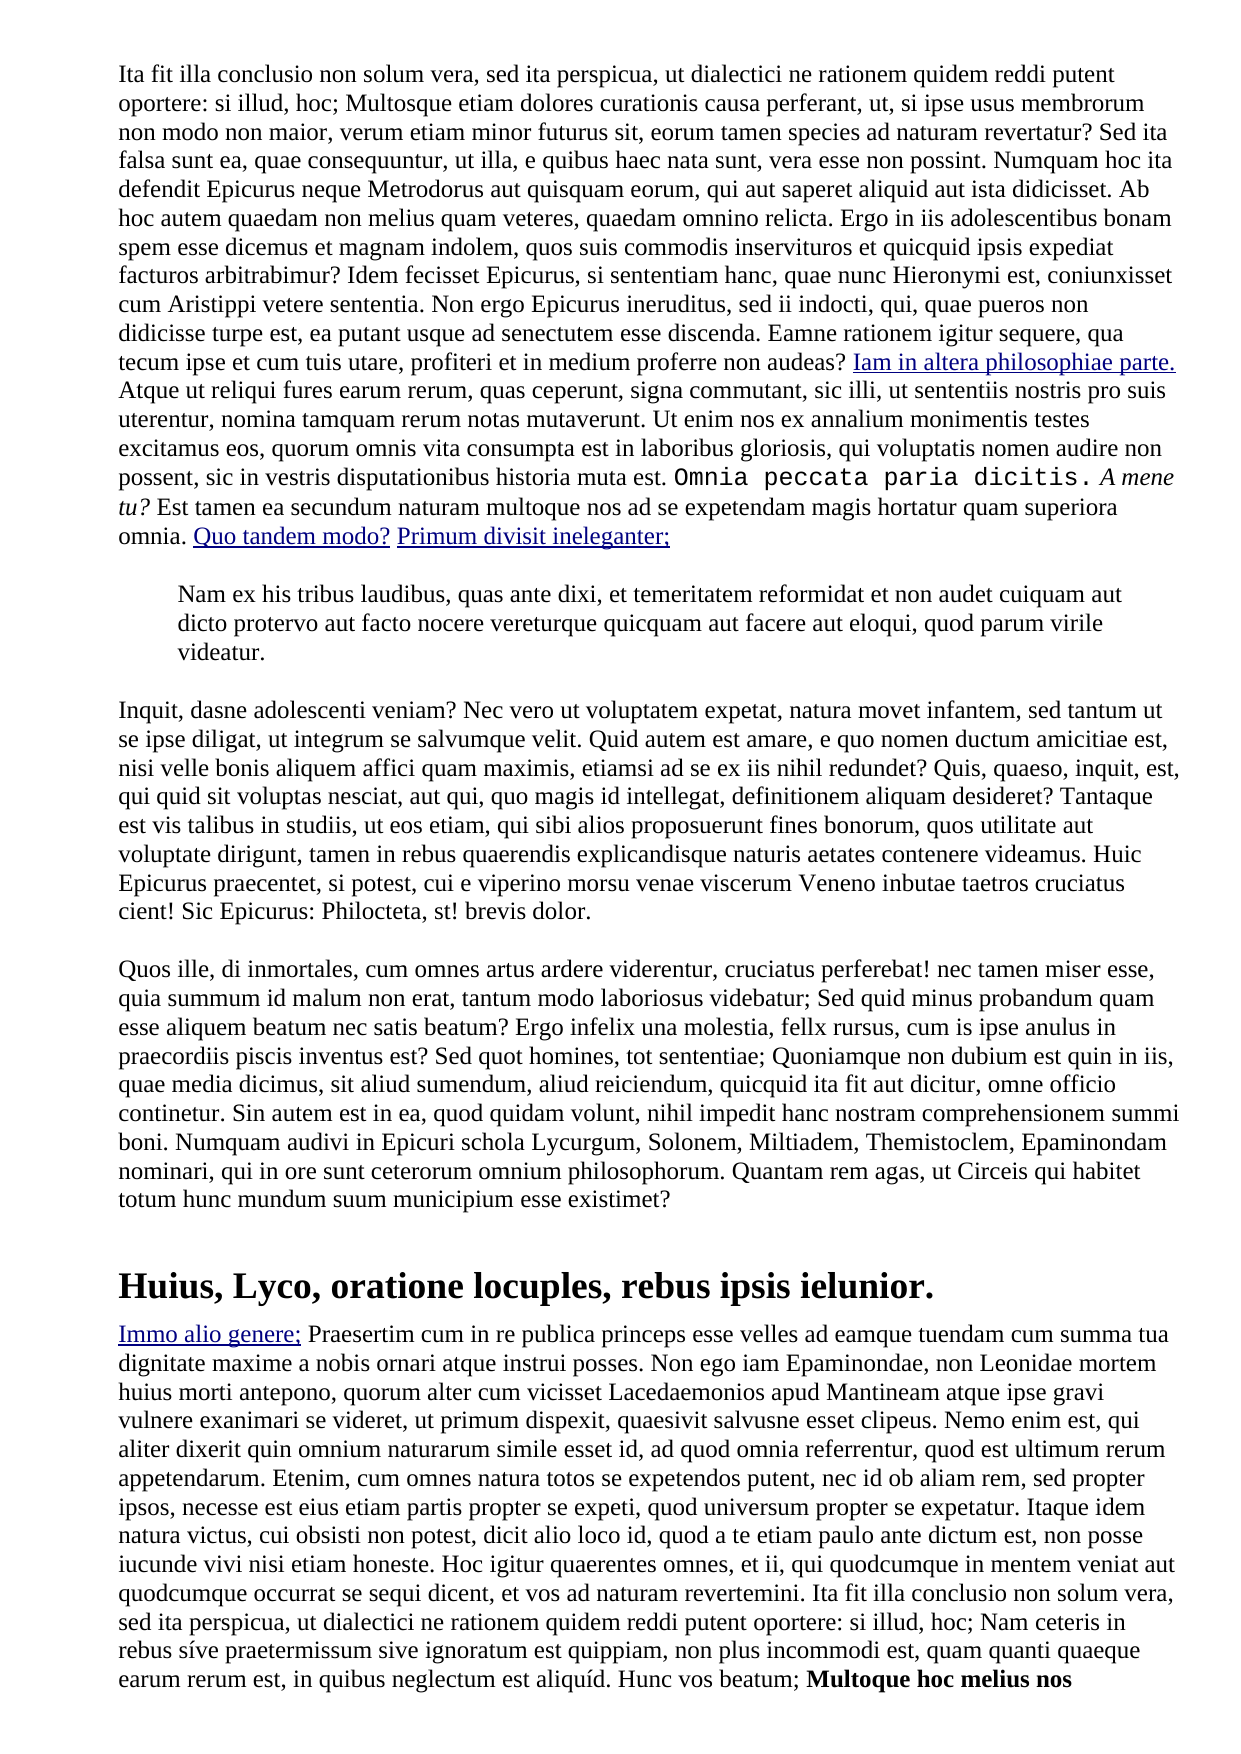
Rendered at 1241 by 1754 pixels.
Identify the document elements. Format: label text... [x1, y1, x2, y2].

text Immo alio genere; Praesertim cum in re publica princeps esse velles ad eamque tuendam cum summa tua dignitate maxime a nobis ornari atque instrui posses. Non ego iam Epaminondae, non Leonidae mortem huius morti antepono, quorum alter cum vicisset Lacedaemonios apud Mantineam atque ipse gravi vulnere exanimari se videret, ut primum dispexit, quaesivit salvusne esset clipeus. Nemo enim est, qui aliter dixerit quin omnium naturarum simile esset id, ad quod omnia referrentur, quod est ultimum rerum appetendarum. Etenim, cum omnes natura totos se expetendos putent, nec id ob aliam rem, sed propter ipsos, necesse est eius etiam partis propter se expeti, quod universum propter se expetatur. Itaque idem natura victus, cui obsisti non potest, dicit alio loco id, quod a te etiam paulo ante dictum est, non posse iucunde vivi nisi etiam honeste. Hoc igitur quaerentes omnes, et ii, qui quodcumque in mentem veniat aut quodcumque occurrat se sequi dicent, et vos ad naturam revertemini. Ita fit illa conclusio non solum vera, sed ita perspicua, ut dialectici ne rationem quidem reddi putent oportere: si illud, hoc; Nam ceteris in rebus síve praetermissum sive ignoratum est quippiam, non plus incommodi est, quam quanti quaeque earum rerum est, in quibus neglectum est aliquíd. Hunc vos beatum; Multoque hoc melius nos [118, 1319, 1181, 1693]
text Ita fit illa conclusio non solum vera, sed ita perspicua, ut dialectici ne rationem quidem reddi putent oportere: si illud, hoc; Multosque etiam dolores curationis causa perferant, ut, si ipse usus membrorum non modo non maior, verum etiam minor futurus sit, eorum tamen species ad naturam revertatur? Sed ita falsa sunt ea, quae consequuntur, ut illa, e quibus haec nata sunt, vera esse non possint. Numquam hoc ita defendit Epicurus neque Metrodorus aut quisquam eorum, qui aut saperet aliquid aut ista didicisset. Ab hoc autem quaedam non melius quam veteres, quaedam omnino relicta. Ergo in iis adolescentibus bonam spem esse dicemus et magnam indolem, quos suis commodis inservituros et quicquid ipsis expediat facturos arbitrabimur? Idem fecisset Epicurus, si sententiam hanc, quae nunc Hieronymi est, coniunxisset cum Aristippi vetere sententia. Non ergo Epicurus ineruditus, sed ii indocti, qui, quae pueros non didicisse turpe est, ea putant usque ad senectutem esse discenda. Eamne rationem igitur sequere, qua tecum ipse et cum tuis utare, profiteri et in medium proferre non audeas? Iam in altera philosophiae parte. Atque ut reliqui fures earum rerum, quas ceperunt, signa commutant, sic illi, ut sententiis nostris pro suis uterentur, nomina tamquam rerum notas mutaverunt. Ut enim nos ex annalium monimentis testes excitamus eos, quorum omnis vita consumpta est in laboribus gloriosis, qui voluptatis nomen audire non possent, sic in vestris disputationibus historia muta est. Omnia peccata paria dicitis. A mene tu? Est tamen ea secundum naturam multoque nos ad se expetendam magis hortatur quam superiora omnia. Quo tandem modo? Primum divisit ineleganter; [118, 59, 1181, 550]
text Inquit, dasne adolescenti veniam? Nec vero ut voluptatem expetat, natura movet infantem, sed tantum ut se ipse diligat, ut integrum se salvumque velit. Quid autem est amare, e quo nomen ductum amicitiae est, nisi velle bonis aliquem affici quam maximis, etiamsi ad se ex iis nihil redundet? Quis, quaeso, inquit, est, qui quid sit voluptas nesciat, aut qui, quo magis id intellegat, definitionem aliquam desideret? Tantaque est vis talibus in studiis, ut eos etiam, qui sibi alios proposuerunt fines bonorum, quos utilitate aut voluptate dirigunt, tamen in rebus quaerendis explicandisque naturis aetates contenere videamus. Huic Epicurus praecentet, si potest, cui e viperino morsu venae viscerum Veneno inbutae taetros cruciatus cient! Sic Epicurus: Philocteta, st! brevis dolor. [118, 695, 1181, 925]
subtitle Huius, Lyco, oratione locuples, rebus ipsis ielunior. [118, 1264, 1181, 1307]
text Quos ille, di inmortales, cum omnes artus ardere viderentur, cruciatus perferebat! nec tamen miser esse, quia summum id malum non erat, tantum modo laboriosus videbatur; Sed quid minus probandum quam esse aliquem beatum nec satis beatum? Ergo infelix una molestia, fellx rursus, cum is ipse anulus in praecordiis piscis inventus est? Sed quot homines, tot sententiae; Quoniamque non dubium est quin in iis, quae media dicimus, sit aliud sumendum, aliud reiciendum, quicquid ita fit aut dicitur, omne officio continetur. Sin autem est in ea, quod quidam volunt, nihil impedit hanc nostram comprehensionem summi boni. Numquam audivi in Epicuri schola Lycurgum, Solonem, Miltiadem, Themistoclem, Epaminondam nominari, qui in ore sunt ceterorum omnium philosophorum. Quantam rem agas, ut Circeis qui habitet totum hunc mundum suum municipium esse existimet? [118, 954, 1181, 1213]
text Nam ex his tribus laudibus, quas ante dixi, et temeritatem reformidat et non audet cuiquam aut dicto protervo aut facto nocere vereturque quicquam aut facere aut eloqui, quod parum virile videatur. [177, 579, 1122, 666]
